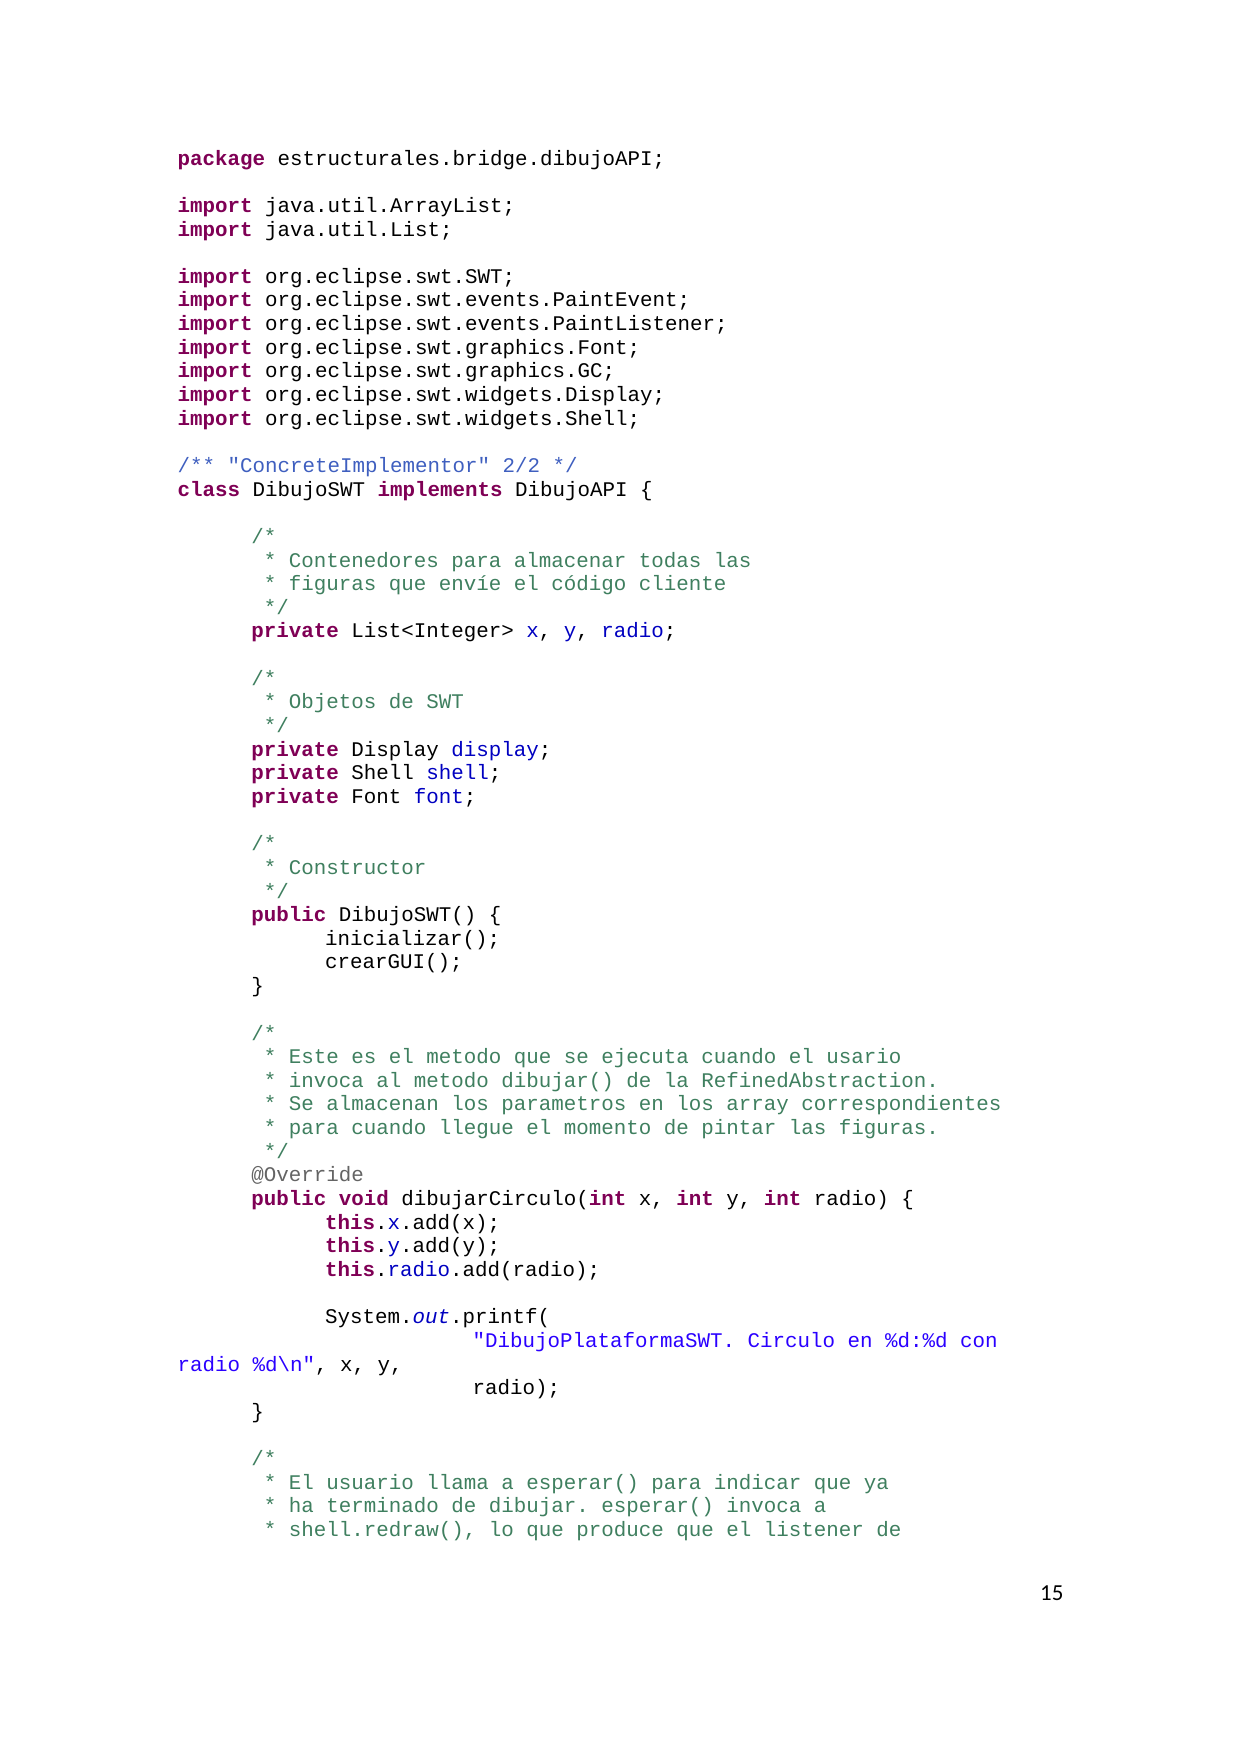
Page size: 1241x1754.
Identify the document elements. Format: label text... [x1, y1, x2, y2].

text * ha terminado de dibujar. esperar() invoca a [177, 1495, 1063, 1519]
text import org.eclipse.swt.widgets.Shell; [177, 408, 1063, 431]
text public DibujoSWT() { [177, 904, 1063, 928]
text import org.eclipse.swt.graphics.GC; [177, 360, 1063, 384]
text * Constructor [177, 857, 1063, 881]
text crearGUI(); [177, 952, 1063, 975]
text this.radio.add(radio); [177, 1259, 1063, 1283]
text * invoca al metodo dibujar() de la RefinedAbstraction. [177, 1070, 1063, 1093]
text * El usuario llama a esperar() para indicar que ya [177, 1472, 1063, 1495]
text } [177, 975, 1063, 999]
text import org.eclipse.swt.events.PaintEvent; [177, 289, 1063, 313]
text * Este es el metodo que se ejecuta cuando el usario [177, 1046, 1063, 1070]
text "DibujoPlataformaSWT. Circulo en %d:%d con radio %d\n", x, y, [177, 1330, 1063, 1377]
text private Display display; [177, 739, 1063, 762]
text */ [177, 881, 1063, 904]
text * shell.redraw(), lo que produce que el listener de [177, 1519, 1063, 1543]
text /* [177, 668, 1063, 691]
text inicializar(); [177, 928, 1063, 952]
text import org.eclipse.swt.SWT; [177, 266, 1063, 289]
text /* [177, 1448, 1063, 1472]
text @Override [177, 1164, 1063, 1188]
text package estructurales.bridge.dibujoAPI; [177, 148, 1063, 171]
text /* [177, 833, 1063, 857]
text import org.eclipse.swt.graphics.Font; [177, 337, 1063, 360]
text * para cuando llegue el momento de pintar las figuras. [177, 1117, 1063, 1141]
text import java.util.List; [177, 218, 1063, 242]
text System.out.printf( [177, 1306, 1063, 1330]
text private Font font; [177, 786, 1063, 810]
text */ [177, 715, 1063, 739]
text this.y.add(y); [177, 1235, 1063, 1259]
text } [177, 1401, 1063, 1424]
text * Contenedores para almacenar todas las [177, 549, 1063, 573]
text */ [177, 597, 1063, 621]
text * figuras que envíe el código cliente [177, 573, 1063, 597]
text /* [177, 526, 1063, 549]
text private List<Integer> x, y, radio; [177, 621, 1063, 644]
text import java.util.ArrayList; [177, 195, 1063, 218]
text /* [177, 1022, 1063, 1046]
text * Objetos de SWT [177, 691, 1063, 715]
text * Se almacenan los parametros en los array correspondientes [177, 1093, 1063, 1117]
text this.x.add(x); [177, 1212, 1063, 1235]
text class DibujoSWT implements DibujoAPI { [177, 479, 1063, 502]
text import org.eclipse.swt.events.PaintListener; [177, 313, 1063, 337]
text import org.eclipse.swt.widgets.Display; [177, 384, 1063, 408]
text */ [177, 1141, 1063, 1164]
text private Shell shell; [177, 762, 1063, 786]
text public void dibujarCirculo(int x, int y, int radio) { [177, 1188, 1063, 1212]
text /** "ConcreteImplementor" 2/2 */ [177, 455, 1063, 479]
text radio); [177, 1377, 1063, 1401]
